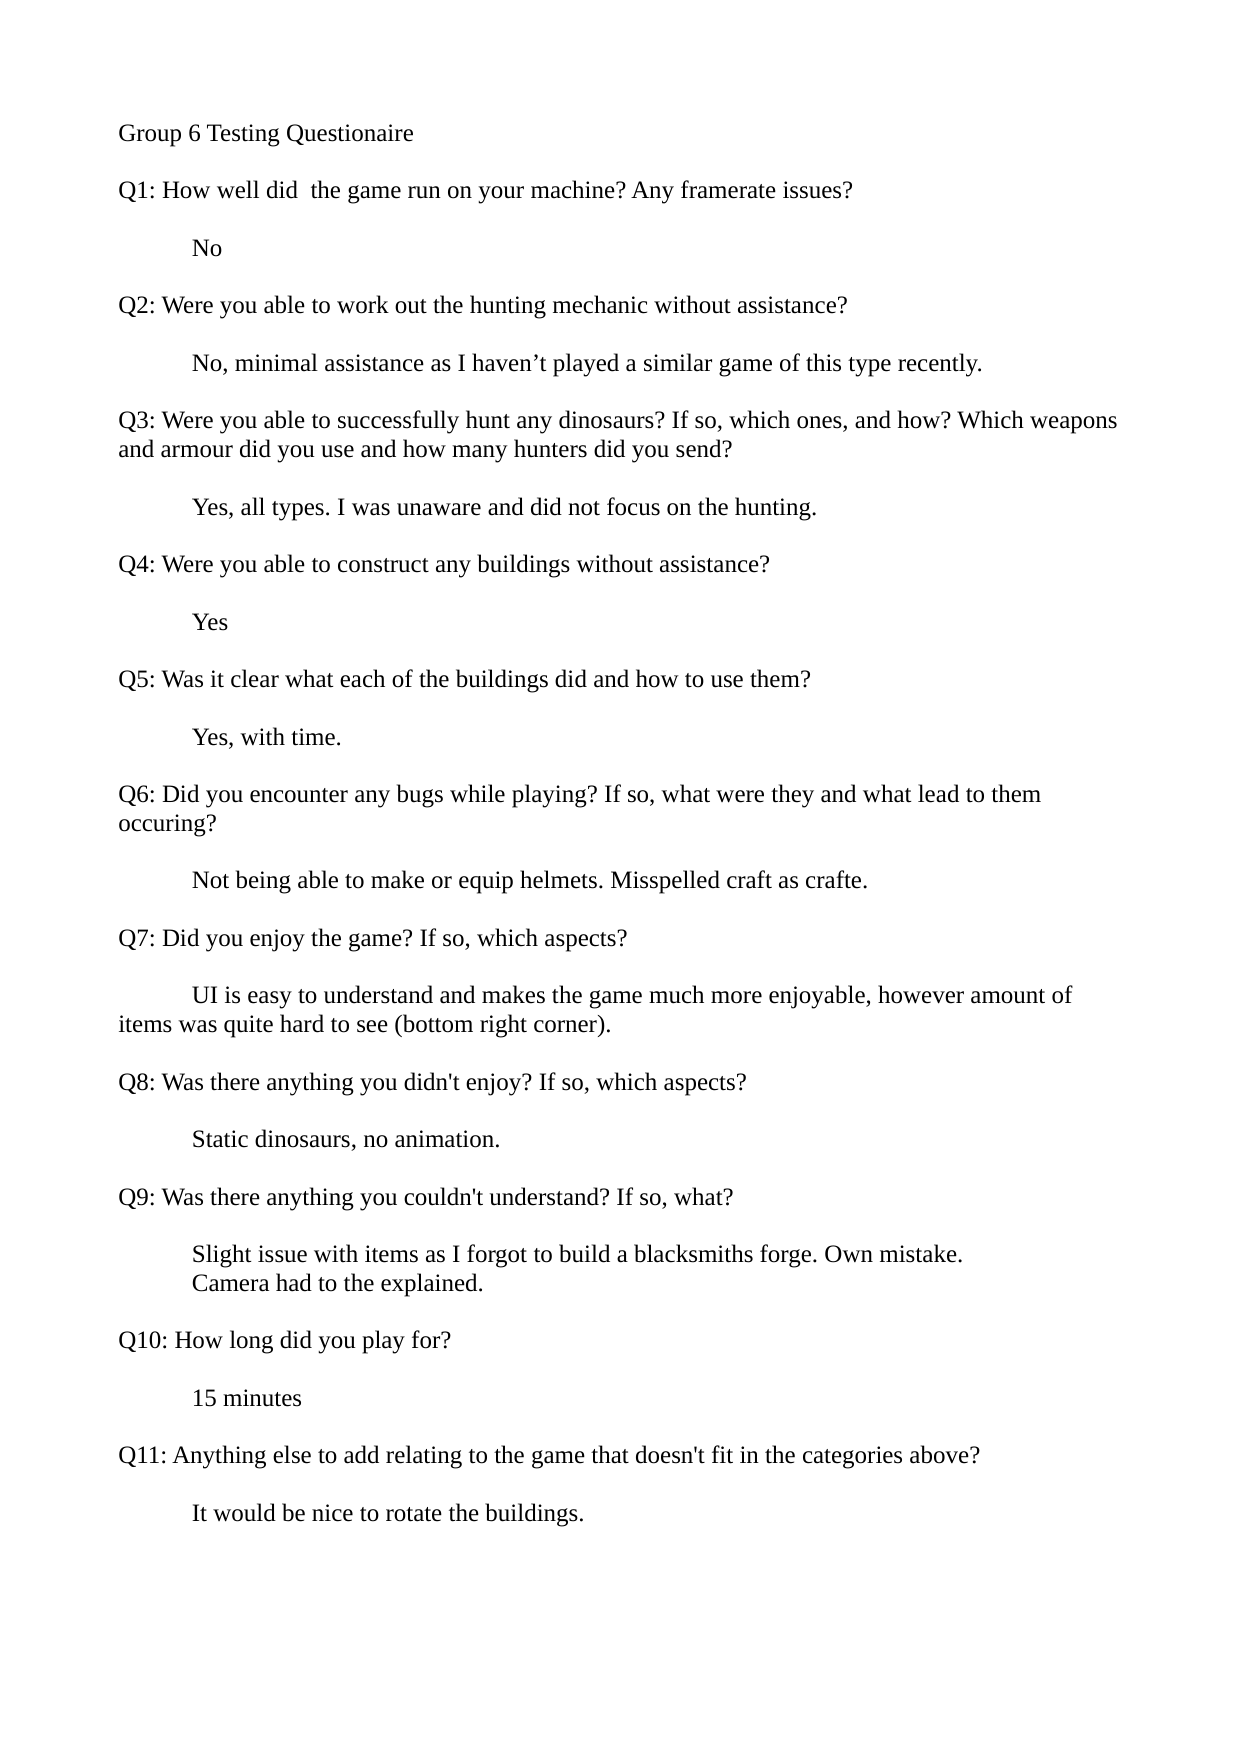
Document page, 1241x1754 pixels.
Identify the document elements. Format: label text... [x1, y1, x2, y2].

text Slight issue with items as I forgot to build a blacksmiths forge. Own mistake. [118, 1239, 1122, 1268]
text Q11: Anything else to add relating to the game that doesn't fit in the categories above? [118, 1441, 1122, 1469]
text Q4: Were you able to construct any buildings without assistance? [118, 549, 1122, 578]
text Group 6 Testing Questionaire [118, 118, 1122, 147]
text It would be nice to rotate the buildings. [118, 1498, 1122, 1527]
text Yes, with time. [118, 722, 1122, 751]
text Q8: Was there anything you didn't enjoy? If so, which aspects? [118, 1067, 1122, 1096]
text Q9: Was there anything you couldn't understand? If so, what? [118, 1182, 1122, 1211]
text UI is easy to understand and makes the game much more enjoyable, however amount of items was quite hard to see (bottom right corner). [118, 981, 1122, 1038]
text Camera had to the explained. [118, 1268, 1122, 1297]
text Q1: How well did the game run on your machine? Any framerate issues? [118, 176, 1122, 204]
text Q6: Did you encounter any bugs while playing? If so, what were they and what lead to them occuring? [118, 779, 1122, 837]
text No [118, 233, 1122, 262]
text Yes, all types. I was unaware and did not focus on the hunting. [118, 492, 1122, 521]
text Q2: Were you able to work out the hunting mechanic without assistance? [118, 291, 1122, 319]
text Q3: Were you able to successfully hunt any dinosaurs? If so, which ones, and how? Which weapons and armour did you use and how many hunters did you send? [118, 406, 1122, 463]
text Q10: How long did you play for? [118, 1326, 1122, 1354]
text Q7: Did you enjoy the game? If so, which aspects? [118, 923, 1122, 952]
text Q5: Was it clear what each of the buildings did and how to use them? [118, 664, 1122, 693]
text No, minimal assistance as I haven’t played a similar game of this type recently. [118, 348, 1122, 377]
text Not being able to make or equip helmets. Misspelled craft as crafte. [118, 866, 1122, 894]
text Yes [118, 607, 1122, 636]
text 15 minutes [118, 1383, 1122, 1412]
text Static dinosaurs, no animation. [118, 1124, 1122, 1153]
